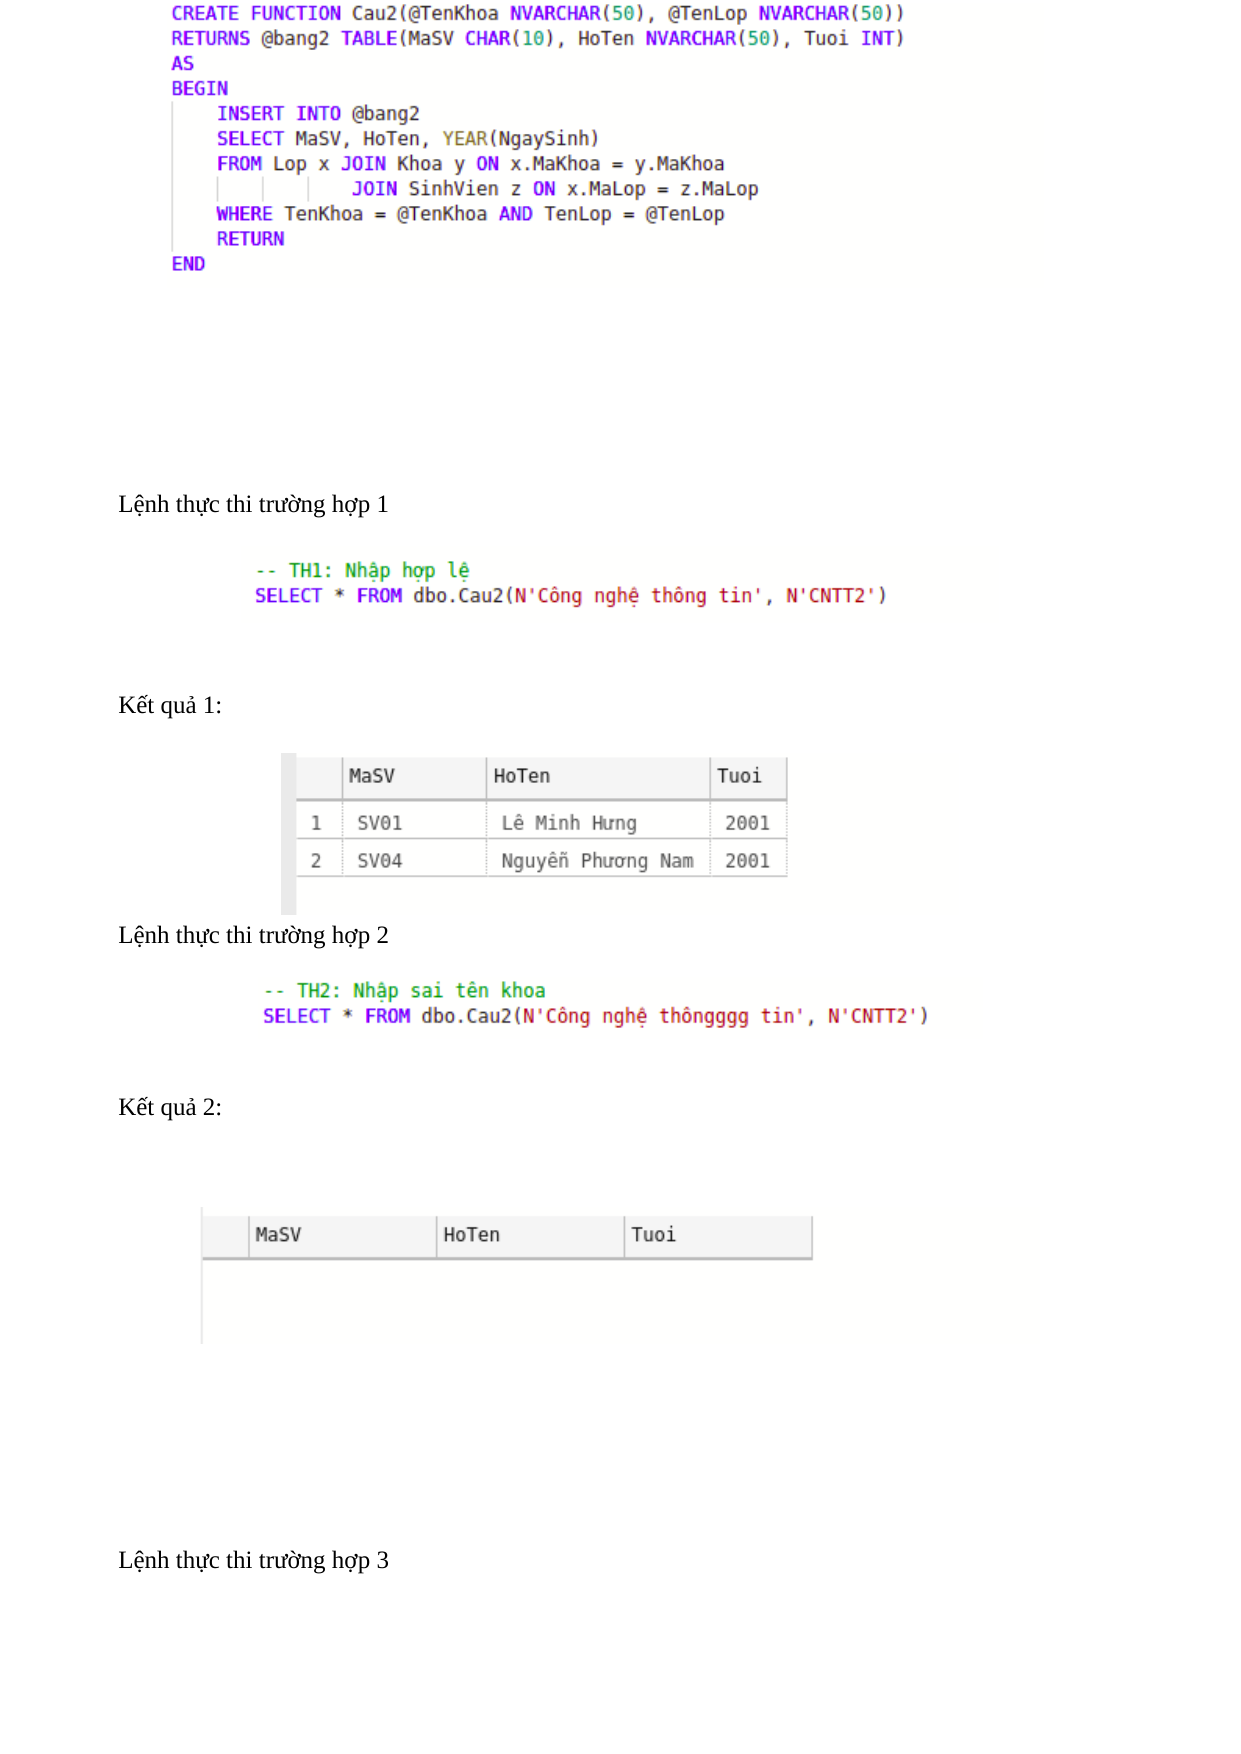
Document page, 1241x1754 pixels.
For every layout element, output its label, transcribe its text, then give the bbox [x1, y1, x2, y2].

picture [200, 1207, 1040, 1344]
picture [167, 3, 1044, 288]
text Lệnh thực thi trường hợp 1 [118, 489, 1122, 517]
picture [257, 977, 983, 1039]
picture [281, 753, 960, 915]
picture [241, 546, 999, 623]
text Lệnh thực thi trường hợp 3 [118, 1545, 1122, 1573]
text Lệnh thực thi trường hợp 2 [118, 920, 1122, 949]
text Kết quả 2: [118, 1092, 1122, 1121]
text Kết quả 1: [118, 690, 1122, 719]
